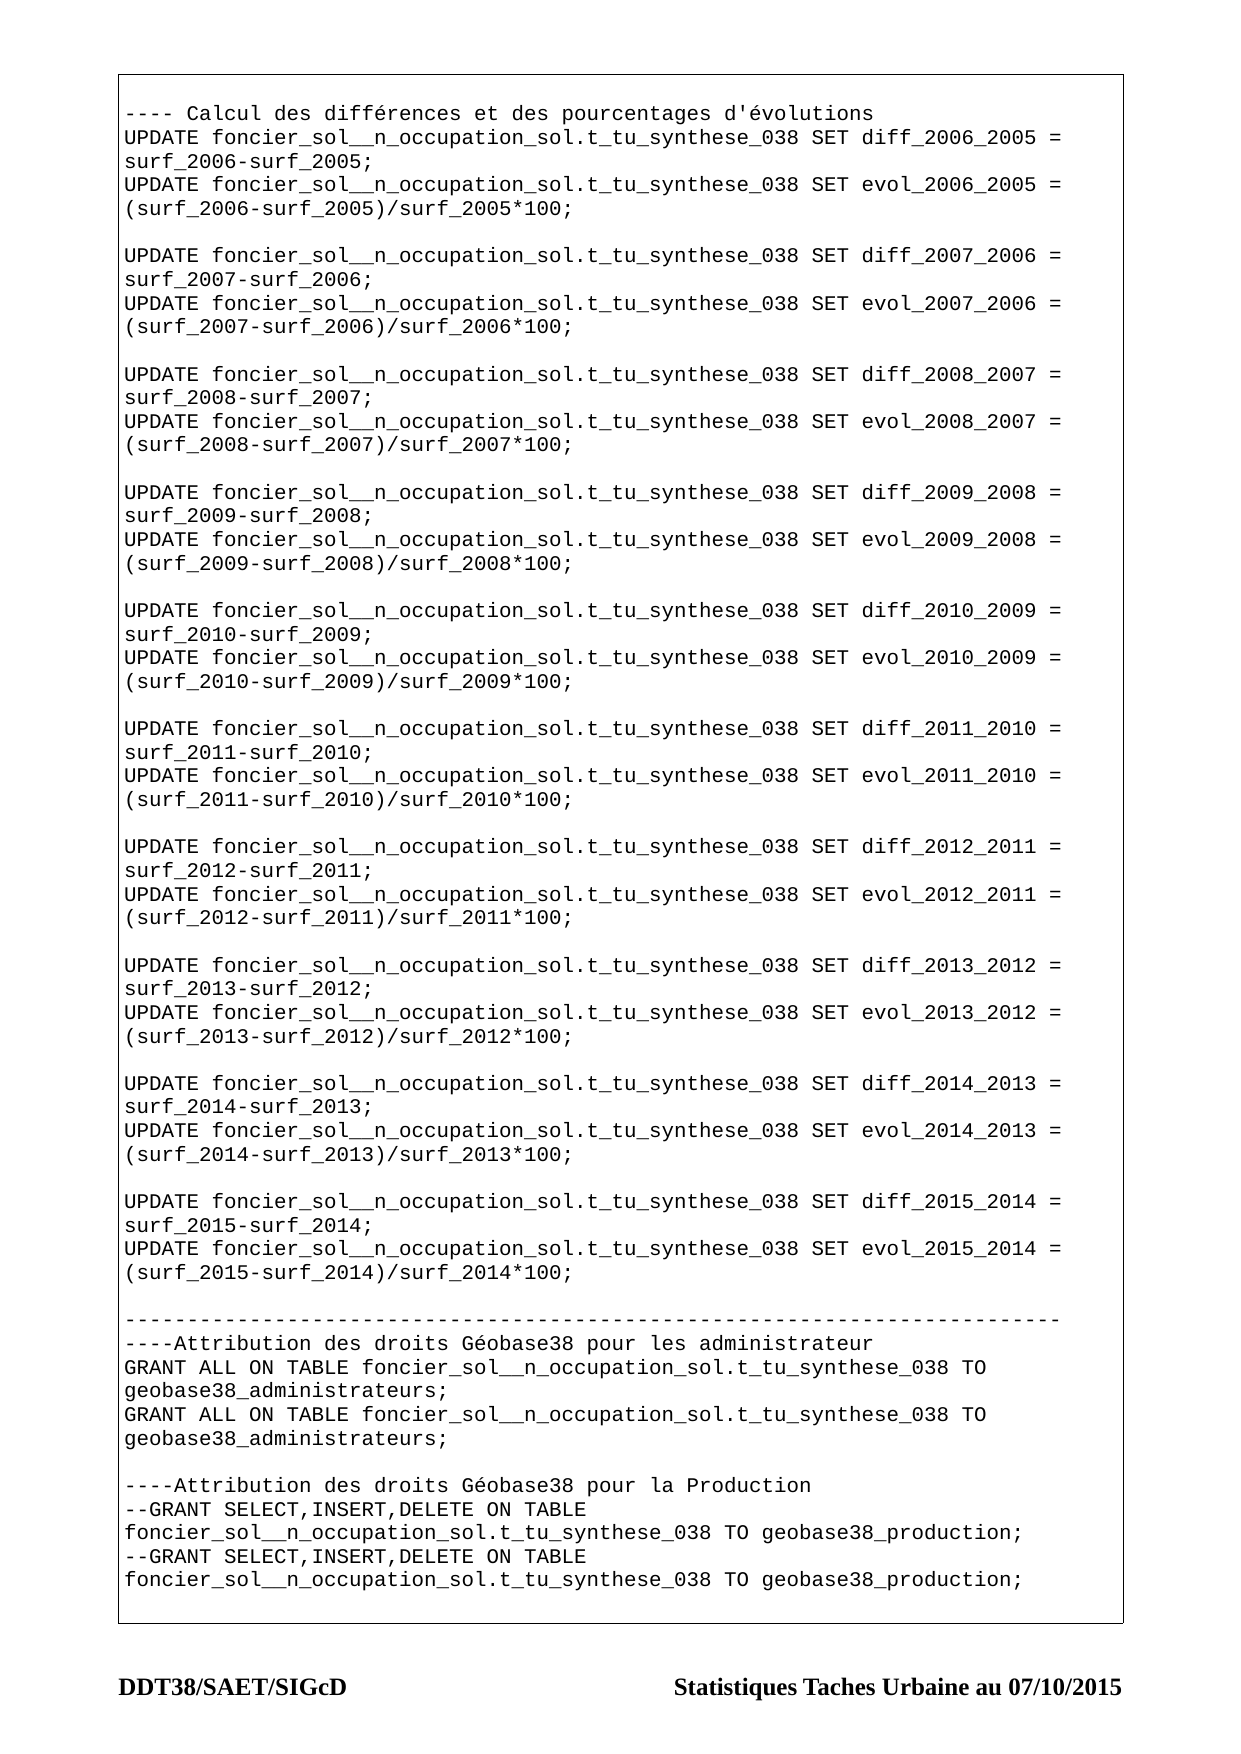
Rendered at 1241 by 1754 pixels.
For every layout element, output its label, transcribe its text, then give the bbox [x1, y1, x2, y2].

table_header ---- Calcul des différences et des pourcentages d'évolutions UPDATE foncier_sol__n_occupation_sol.t_tu_synthese_038 SET diff_2006_2005 = surf_2006-surf_2005; UPDATE foncier_sol__n_occupation_sol.t_tu_synthese_038 SET evol_2006_2005 = (surf_2006-surf_2005)/surf_2005*100; UPDATE foncier_sol__n_occupation_sol.t_tu_synthese_038 SET diff_2007_2006 = surf_2007-surf_2006; UPDATE foncier_sol__n_occupation_sol.t_tu_synthese_038 SET evol_2007_2006 = (surf_2007-surf_2006)/surf_2006*100; UPDATE foncier_sol__n_occupation_sol.t_tu_synthese_038 SET diff_2008_2007 = surf_2008-surf_2007; UPDATE foncier_sol__n_occupation_sol.t_tu_synthese_038 SET evol_2008_2007 = (surf_2008-surf_2007)/surf_2007*100; UPDATE foncier_sol__n_occupation_sol.t_tu_synthese_038 SET diff_2009_2008 = surf_2009-surf_2008; UPDATE foncier_sol__n_occupation_sol.t_tu_synthese_038 SET evol_2009_2008 = (surf_2009-surf_2008)/surf_2008*100; UPDATE foncier_sol__n_occupation_sol.t_tu_synthese_038 SET diff_2010_2009 = surf_2010-surf_2009; UPDATE foncier_sol__n_occupation_sol.t_tu_synthese_038 SET evol_2010_2009 = (surf_2010-surf_2009)/surf_2009*100; UPDATE foncier_sol__n_occupation_sol.t_tu_synthese_038 SET diff_2011_2010 = surf_2011-surf_2010; UPDATE foncier_sol__n_occupation_sol.t_tu_synthese_038 SET evol_2011_2010 = (surf_2011-surf_2010)/surf_2010*100; UPDATE foncier_sol__n_occupation_sol.t_tu_synthese_038 SET diff_2012_2011 = surf_2012-surf_2011; UPDATE foncier_sol__n_occupation_sol.t_tu_synthese_038 SET evol_2012_2011 = (surf_2012-surf_2011)/surf_2011*100; UPDATE foncier_sol__n_occupation_sol.t_tu_synthese_038 SET diff_2013_2012 = surf_2013-surf_2012; UPDATE foncier_sol__n_occupation_sol.t_tu_synthese_038 SET evol_2013_2012 = (surf_2013-surf_2012)/surf_2012*100; UPDATE foncier_sol__n_occupation_sol.t_tu_synthese_038 SET diff_2014_2013 = surf_2014-surf_2013; UPDATE foncier_sol__n_occupation_sol.t_tu_synthese_038 SET evol_2014_2013 = (surf_2014-surf_2013)/surf_2013*100; UPDATE foncier_sol__n_occupation_sol.t_tu_synthese_038 SET diff_2015_2014 = surf_2015-surf_2014; UPDATE foncier_sol__n_occupation_sol.t_tu_synthese_038 SET evol_2015_2014 = (surf_2015-surf_2014)/surf_2014*100; --------------------------------------------------------------------------- ----Attribution des droits Géobase38 pour les administrateur GRANT ALL ON TABLE foncier_sol__n_occupation_sol.t_tu_synthese_038 TO geobase38_administrateurs; GRANT ALL ON TABLE foncier_sol__n_occupation_sol.t_tu_synthese_038 TO geobase38_administrateurs; ----Attribution des droits Géobase38 pour la Production --GRANT SELECT,INSERT,DELETE ON TABLE foncier_sol__n_occupation_sol.t_tu_synthese_038 TO geobase38_production; --GRANT SELECT,INSERT,DELETE ON TABLE foncier_sol__n_occupation_sol.t_tu_synthese_038 TO geobase38_production; [119, 75, 1123, 1622]
